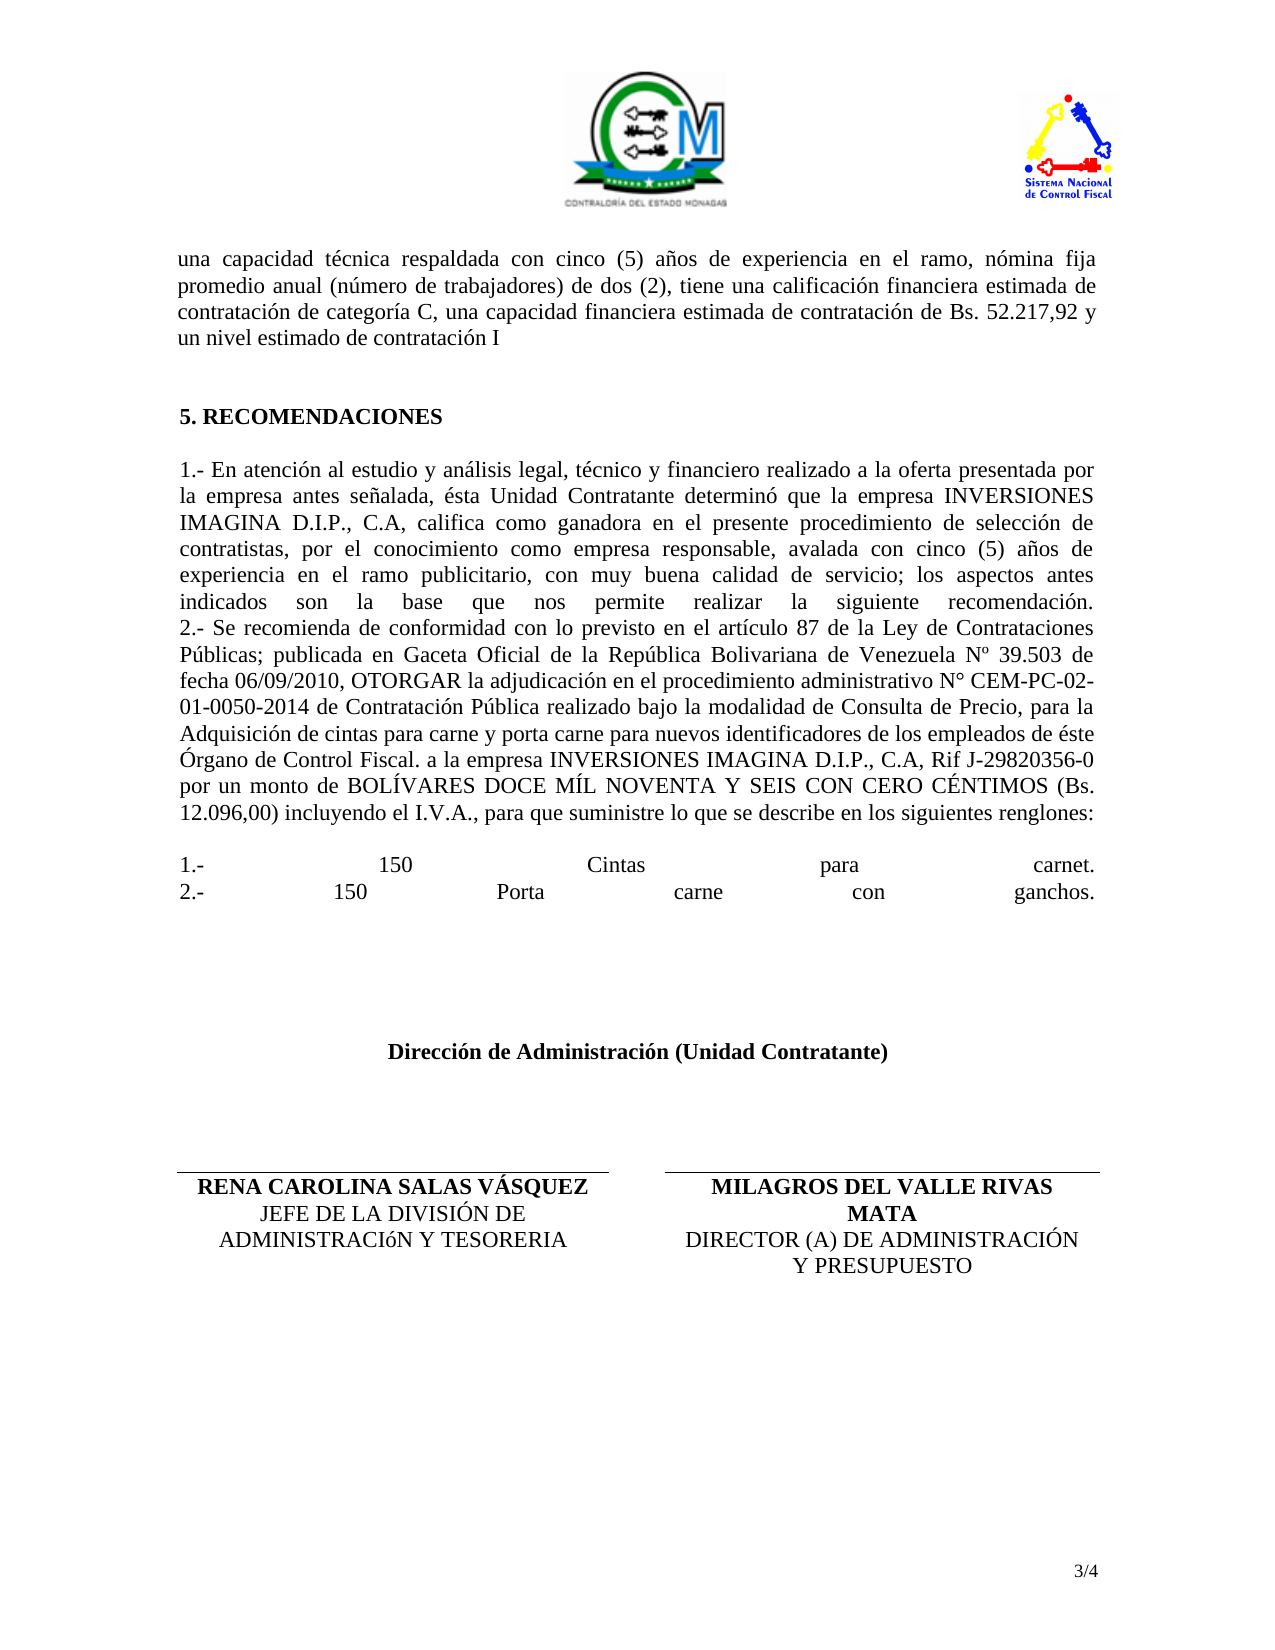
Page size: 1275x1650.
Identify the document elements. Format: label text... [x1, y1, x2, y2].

table_header RENA CAROLINA SALAS VÁSQUEZ JEFE DE LA DIVISIÓN DE ADMINISTRACIóN Y TESORERIA [177, 1173, 608, 1279]
text 5. RECOMENDACIONES [179, 403, 1095, 430]
table_header Dirección de Administración (Unidad Contratante) [178, 1038, 1098, 1091]
text una capacidad técnica respaldada con cinco (5) años de experiencia en el ramo, nómina fija promedio anual (número de trabajadores) de dos (2), tiene una calificación financiera estimada de contratación de categoría C, una capacidad financiera estimada de contratación de Bs. 52.217,92 y un nivel estimado de contratación I [177, 245, 1098, 351]
text 1.- En atención al estudio y análisis legal, técnico y financiero realizado a la oferta presentada por la empresa antes señalada, ésta Unidad Contratante determinó que la empresa INVERSIONES IMAGINA D.I.P., C.A, califica como ganadora en el presente procedimiento de selección de contratistas, por el conocimiento como empresa responsable, avalada con cinco (5) años de experiencia en el ramo publicitario, con muy buena calidad de servicio; los aspectos antes indicados son la base que nos permite realizar la siguiente recomendación. 2.- Se recomienda de conformidad con lo previsto en el artículo 87 de la Ley de Contrataciones Públicas; publicada en Gaceta Oficial de la República Bolivariana de Venezuela Nº 39.503 de fecha 06/09/2010, OTORGAR la adjudicación en el procedimiento administrativo N° CEM-PC-02-01-0050-2014 de Contratación Pública realizado bajo la modalidad de Consulta de Precio, para la Adquisición de cintas para carne y porta carne para nuevos identificadores de los empleados de éste Órgano de Control Fiscal. a la empresa INVERSIONES IMAGINA D.I.P., C.A, Rif J-29820356-0 por un monto de BOLÍVARES DOCE MÍL NOVENTA Y SEIS CON CERO CÉNTIMOS (Bs. 12.096,00) incluyendo el I.V.A., para que suministre lo que se describe en los siguientes renglones: 1.- 150 Cintas para carnet. 2.- 150 Porta carne con ganchos. [179, 456, 1095, 983]
picture [1017, 91, 1121, 201]
picture [562, 69, 730, 210]
table_header MILAGROS DEL VALLE RIVAS MATA DIRECTOR (A) DE ADMINISTRACIÓN Y PRESUPUESTO [665, 1173, 1099, 1279]
table_header [609, 1172, 665, 1279]
